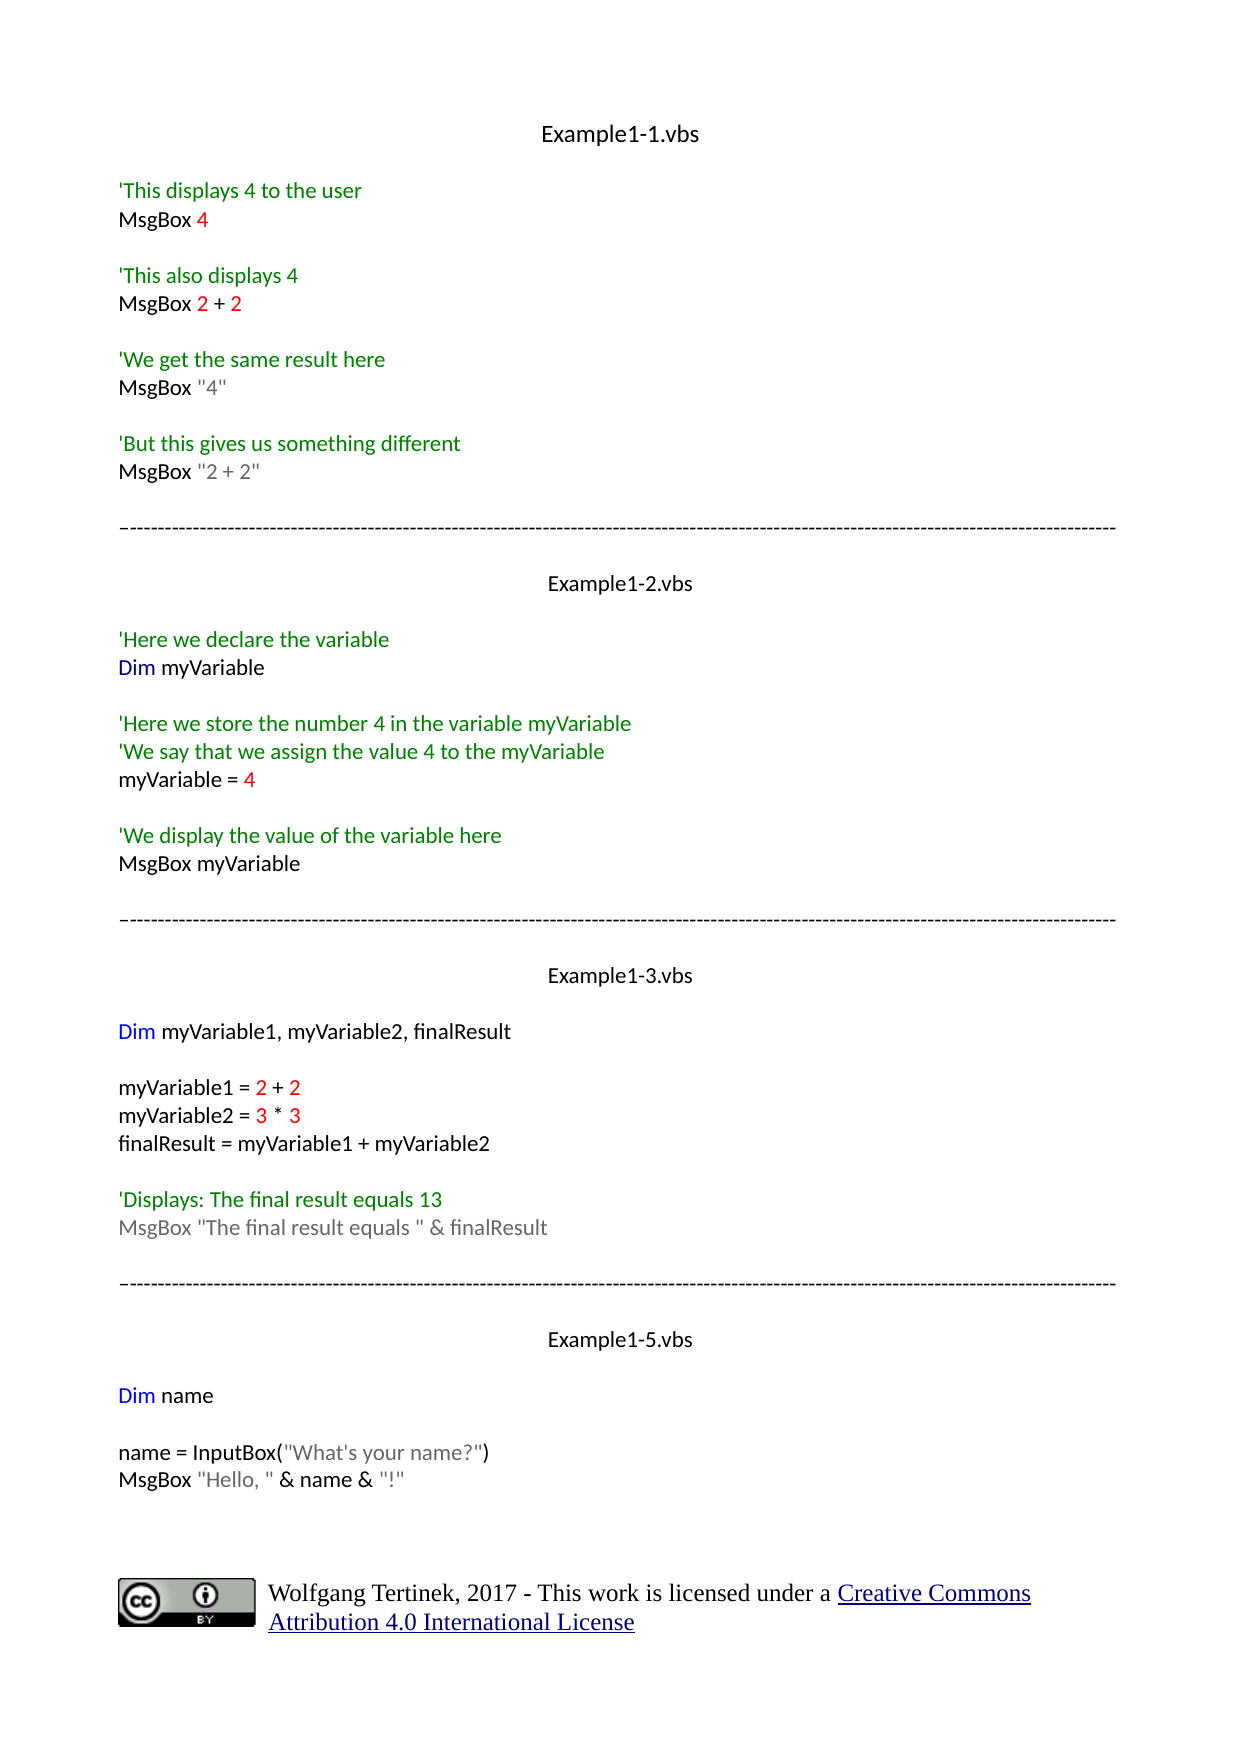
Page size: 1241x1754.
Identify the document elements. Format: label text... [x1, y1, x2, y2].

text 'This displays 4 to the user [118, 177, 1122, 205]
text Dim myVariable1, myVariable2, finalResult [118, 1017, 1122, 1045]
text 'Here we declare the variable [118, 625, 1122, 653]
text Example1-5.vbs [118, 1326, 1122, 1353]
text 'We say that we assign the value 4 to the myVariable [118, 737, 1122, 765]
text name = InputBox("What's your name?") [118, 1438, 1122, 1466]
text MsgBox "4" [118, 373, 1122, 401]
text Dim myVariable [118, 653, 1122, 681]
text 'We get the same result here [118, 345, 1122, 373]
text Example1-3.vbs [118, 961, 1122, 989]
text MsgBox "2 + 2" [118, 457, 1122, 485]
text MsgBox "The final result equals " & finalResult [118, 1213, 1122, 1241]
picture [118, 1578, 256, 1627]
text 'Here we store the number 4 in the variable myVariable [118, 709, 1122, 737]
text 'This also displays 4 [118, 261, 1122, 289]
text MsgBox 4 [118, 205, 1122, 233]
text myVariable1 = 2 + 2 [118, 1073, 1122, 1101]
text Dim name [118, 1382, 1122, 1409]
text myVariable = 4 [118, 765, 1122, 793]
text MsgBox myVariable [118, 849, 1122, 877]
text 'Displays: The final result equals 13 [118, 1185, 1122, 1213]
text myVariable2 = 3 * 3 [118, 1101, 1122, 1129]
text –--------------------------------------------------------------------------------------------------------------------------------------------- [118, 1269, 1122, 1297]
text finalResult = myVariable1 + myVariable2 [118, 1129, 1122, 1157]
text –--------------------------------------------------------------------------------------------------------------------------------------------- [118, 905, 1122, 933]
text MsgBox 2 + 2 [118, 289, 1122, 317]
text 'We display the value of the variable here [118, 821, 1122, 849]
text Example1-2.vbs [118, 569, 1122, 597]
text MsgBox "Hello, " & name & "!" [118, 1466, 1122, 1494]
text 'But this gives us something different [118, 429, 1122, 457]
text Example1-1.vbs [118, 118, 1122, 149]
text –--------------------------------------------------------------------------------------------------------------------------------------------- [118, 513, 1122, 541]
